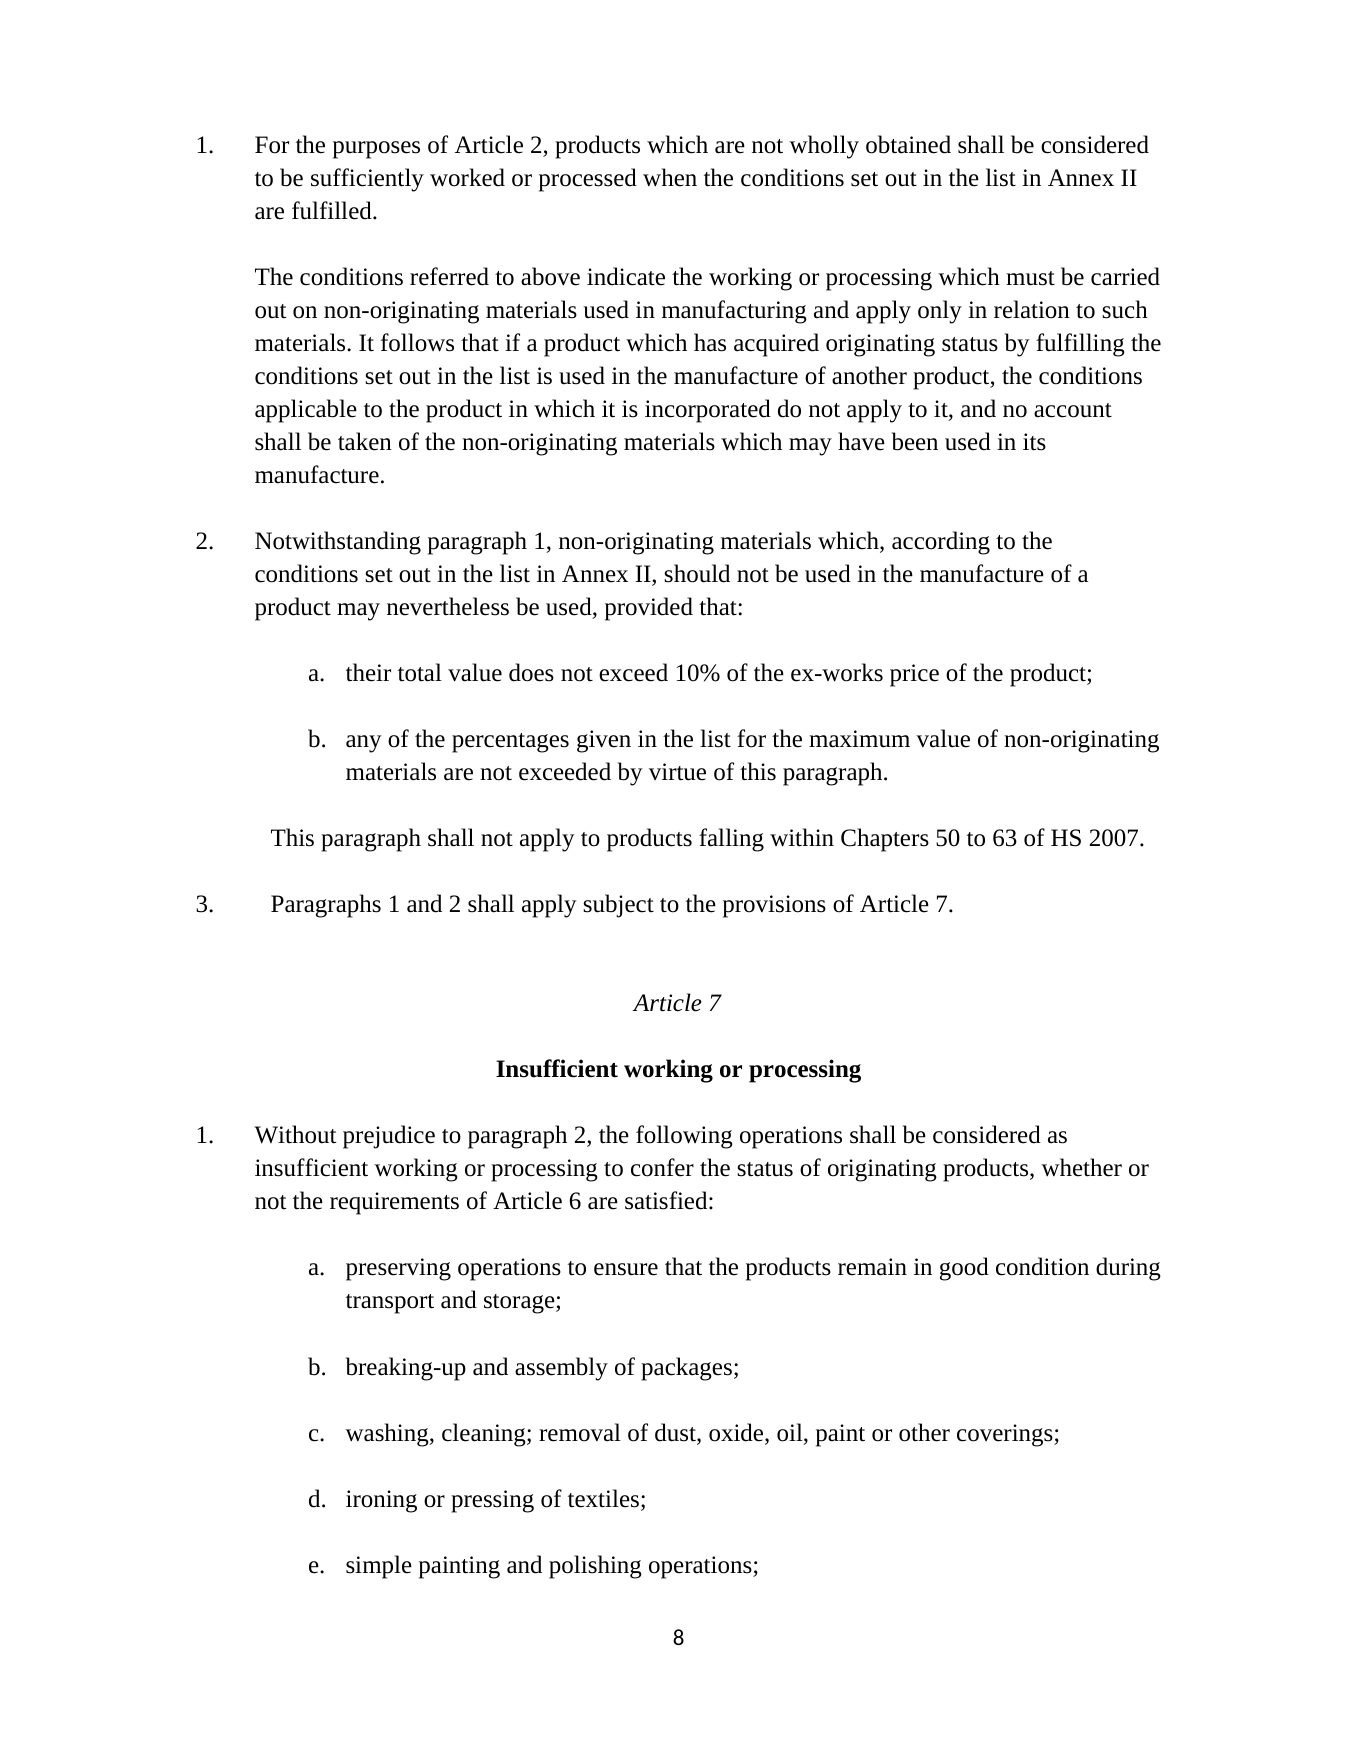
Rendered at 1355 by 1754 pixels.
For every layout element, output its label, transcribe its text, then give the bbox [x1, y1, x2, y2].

list preserving operations to ensure that the products remain in good condition during transport and storage; [308, 1252, 1162, 1314]
list simple painting and polishing operations; [308, 1550, 1162, 1578]
list any of the percentages given in the list for the maximum value of non-originating materials are not exceeded by virtue of this paragraph. [308, 724, 1162, 786]
text Insufficient working or processing [195, 1054, 1162, 1083]
list Without prejudice to paragraph 2, the following operations shall be considered as insufficient working or processing to confer the status of originating products, whether or not the requirements of Article 6 are satisfied: [195, 1120, 1162, 1215]
text This paragraph shall not apply to products falling within Chapters 50 to 63 of HS 2007. [270, 823, 1162, 852]
list their total value does not exceed 10% of the ex-works price of the product; [308, 658, 1162, 687]
list breaking-up and assembly of packages; [308, 1352, 1162, 1380]
list For the purposes of Article 2, products which are not wholly obtained shall be considered to be sufficiently worked or processed when the conditions set out in the list in Annex II are fulfilled. [195, 130, 1162, 224]
list Notwithstanding paragraph 1, non-originating materials which, according to the conditions set out in the list in Annex II, should not be used in the manufacture of a product may nevertheless be used, provided that: [195, 526, 1162, 621]
list ironing or pressing of textiles; [308, 1484, 1162, 1512]
list Paragraphs 1 and 2 shall apply subject to the provisions of Article 7. [195, 889, 1162, 918]
list washing, cleaning; removal of dust, oxide, oil, paint or other coverings; [308, 1418, 1162, 1446]
text The conditions referred to above indicate the working or processing which must be carried out on non-originating materials used in manufacturing and apply only in relation to such materials. It follows that if a product which has acquired originating status by fulfilling the conditions set out in the list is used in the manufacture of another product, the conditions applicable to the product in which it is incorporated do not apply to it, and no account shall be taken of the non-originating materials which may have been used in its manufacture. [254, 262, 1162, 489]
text Article 7 [195, 988, 1162, 1017]
